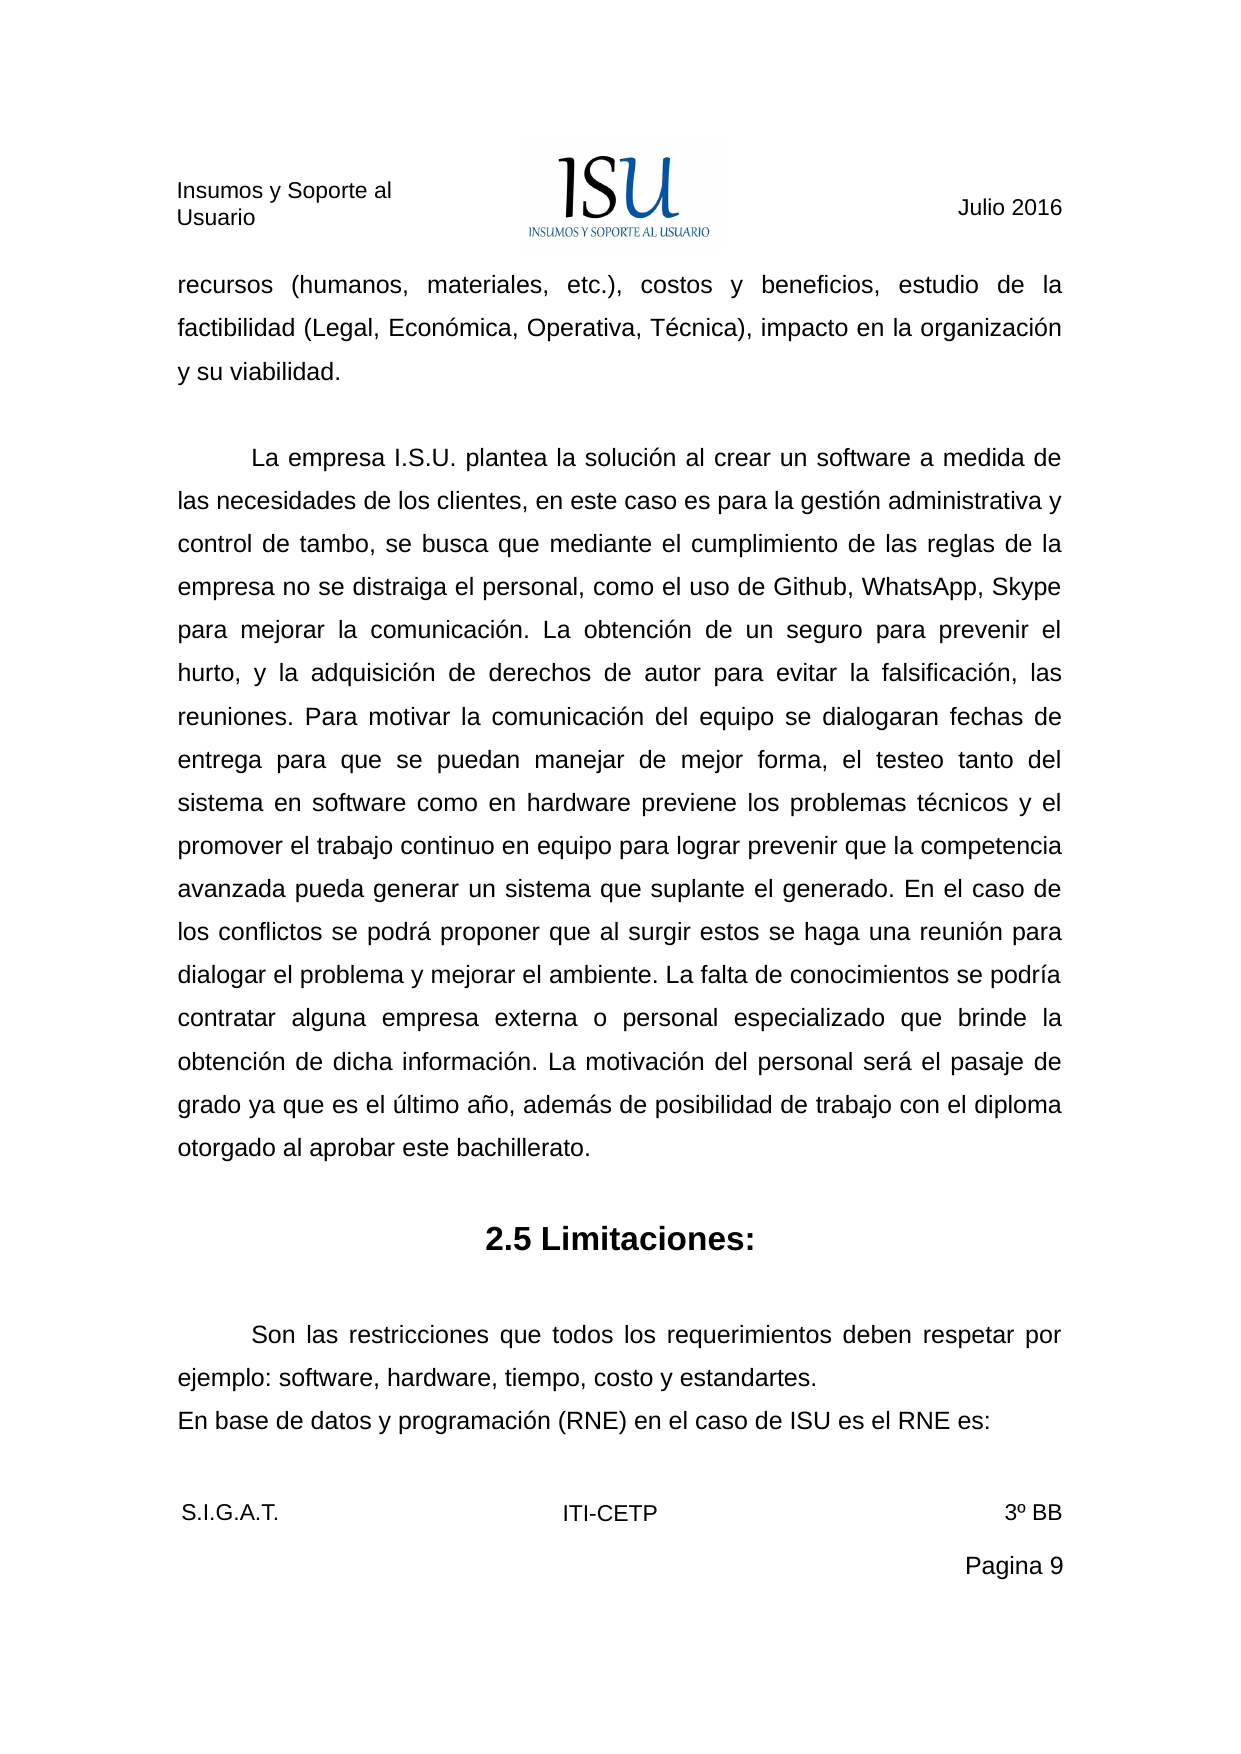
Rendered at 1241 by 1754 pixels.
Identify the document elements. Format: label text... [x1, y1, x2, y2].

picture [517, 138, 723, 252]
text La empresa I.S.U. plantea la solución al crear un software a medida de las necesidades de los clientes, en este caso es para la gestión administrativa y control de tambo, se busca que mediante el cumplimiento de las reglas de la empresa no se distraiga el personal, como el uso de Github, WhatsApp, Skype para mejorar la comunicación. La obtención de un seguro para prevenir el hurto, y la adquisición de derechos de autor para evitar la falsificación, las reuniones. Para motivar la comunicación del equipo se dialogaran fechas de entrega para que se puedan manejar de mejor forma, el testeo tanto del sistema en software como en hardware previene los problemas técnicos y el promover el trabajo continuo en equipo para lograr prevenir que la competencia avanzada pueda generar un sistema que suplante el generado. En el caso de los conflictos se podrá proponer que al surgir estos se haga una reunión para dialogar el problema y mejorar el ambiente. La falta de conocimientos se podría contratar alguna empresa externa o personal especializado que brinde la obtención de dicha información. La motivación del personal será el pasaje de grado ya que es el último año, además de posibilidad de trabajo con el diploma otorgado al aprobar este bachillerato. [177, 443, 1063, 1161]
text recursos (humanos, materiales, etc.), costos y beneficios, estudio de la factibilidad (Legal, Económica, Operativa, Técnica), impacto en la organización y su viabilidad. [177, 270, 1063, 385]
text En base de datos y programación (RNE) en el caso de ISU es el RNE es: [177, 1406, 1063, 1435]
text 2.5 Limitaciones: [177, 1219, 1063, 1257]
text Son las restricciones que todos los requerimientos deben respetar por ejemplo: software, hardware, tiempo, costo y estandartes. [177, 1320, 1063, 1392]
